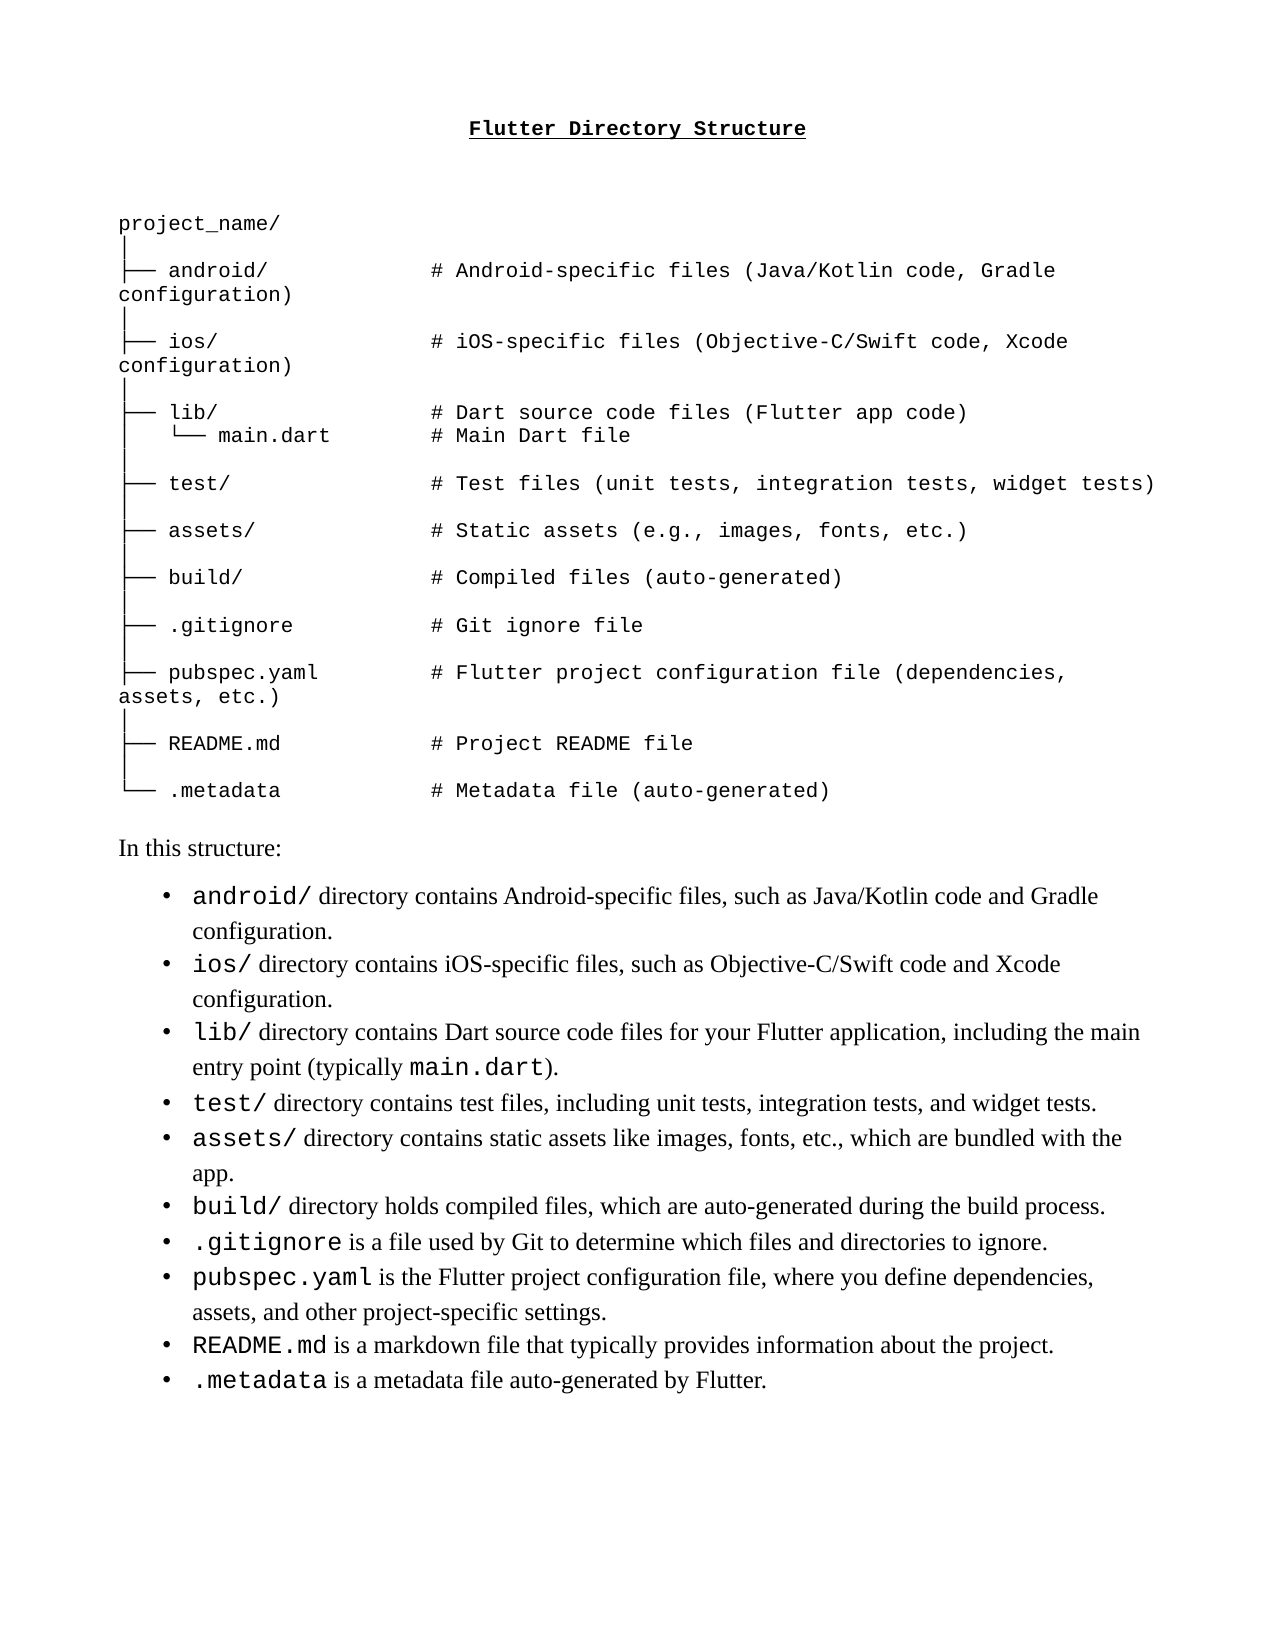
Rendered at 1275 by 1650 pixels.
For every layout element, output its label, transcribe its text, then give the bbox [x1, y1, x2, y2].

text └── .metadata # Metadata file (auto-generated) [118, 780, 1157, 804]
text │ [118, 236, 1157, 260]
text ├── ios/ # iOS-specific files (Objective-C/Swift code, Xcode configuration) [118, 331, 1157, 378]
text │ [118, 496, 1157, 520]
text ├── android/ # Android-specific files (Java/Kotlin code, Gradle configuration) [118, 260, 1157, 307]
text ├── pubspec.yaml # Flutter project configuration file (dependencies, assets, etc.) [118, 662, 1157, 709]
list build/ directory holds compiled files, which are auto-generated during the build process. [162, 1191, 1157, 1222]
text In this structure: [118, 833, 1157, 862]
text ├── test/ # Test files (unit tests, integration tests, widget tests) [125, 473, 1157, 496]
list ios/ directory contains iOS-specific files, such as Objective-C/Swift code and Xcode configuration. [162, 949, 1157, 1013]
list android/ directory contains Android-specific files, such as Java/Kotlin code and Gradle configuration. [162, 881, 1157, 945]
text │ [118, 307, 1157, 331]
list assets/ directory contains static assets like images, fonts, etc., which are bundled with the app. [162, 1123, 1157, 1187]
text │ [118, 591, 1157, 615]
list lib/ directory contains Dart source code files for your Flutter application, including the main entry point (typically main.dart). [162, 1017, 1157, 1083]
text │ [118, 709, 1157, 733]
text Flutter Directory Structure [118, 118, 1157, 142]
text project_name/ [118, 213, 1157, 236]
text ├── assets/ # Static assets (e.g., images, fonts, etc.) [118, 520, 1157, 544]
list pubspec.yaml is the Flutter project configuration file, where you define dependencies, assets, and other project-specific settings. [162, 1262, 1157, 1326]
text │ └── main.dart # Main Dart file [118, 426, 1157, 449]
list .gitignore is a file used by Git to determine which files and directories to ignore. [162, 1227, 1157, 1257]
list README.md is a markdown file that typically provides information about the project. [162, 1330, 1157, 1361]
text ├── build/ # Compiled files (auto-generated) [118, 567, 1157, 591]
text │ [118, 449, 1157, 473]
list test/ directory contains test files, including unit tests, integration tests, and widget tests. [162, 1088, 1157, 1118]
text │ [125, 544, 1157, 567]
text ├── lib/ # Dart source code files (Flutter app code) [125, 402, 1157, 426]
text ├── .gitignore # Git ignore file [125, 615, 1157, 638]
list .metadata is a metadata file auto-generated by Flutter. [162, 1366, 1157, 1396]
text │ [118, 757, 1157, 780]
text │ [118, 378, 1157, 402]
text │ [118, 544, 124, 567]
text │ [118, 638, 1157, 662]
text ├── README.md # Project README file [125, 733, 1157, 757]
